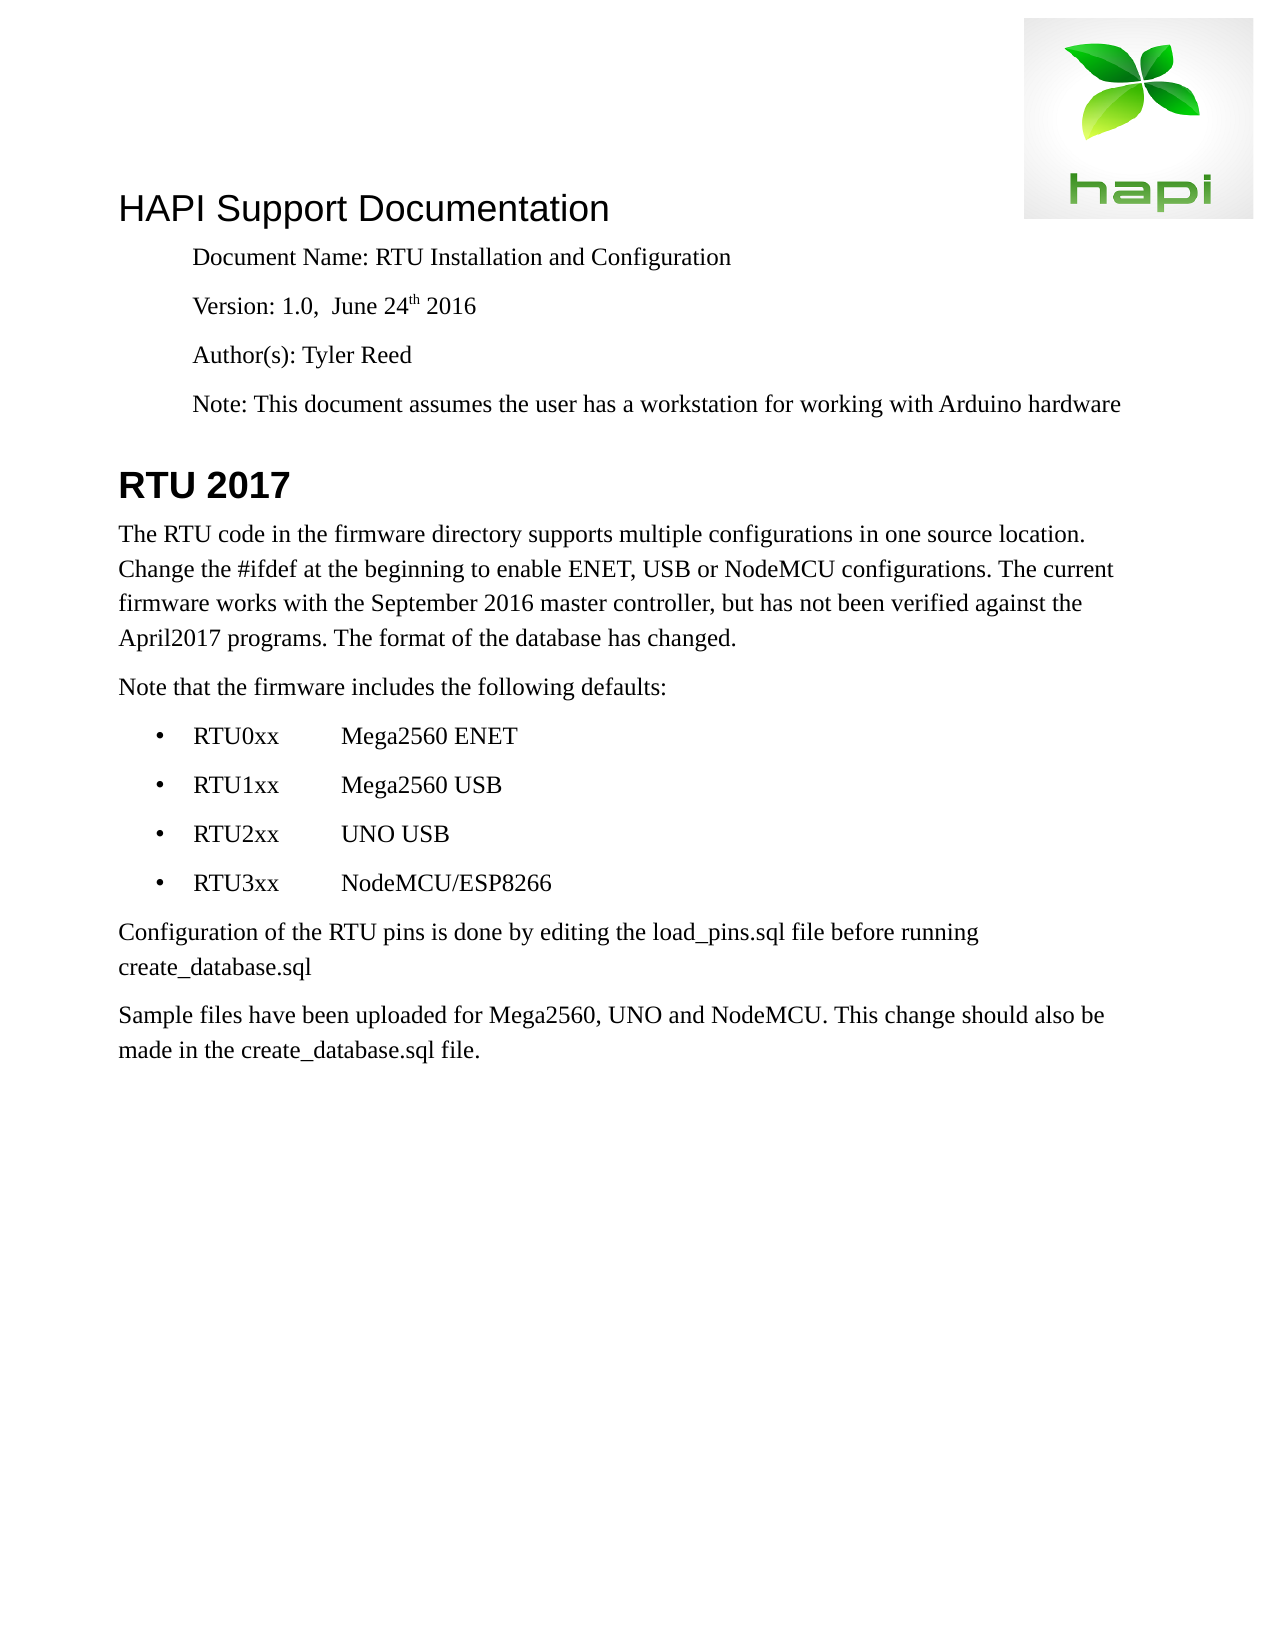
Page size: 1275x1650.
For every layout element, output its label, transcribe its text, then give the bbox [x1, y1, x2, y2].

text Configuration of the RTU pins is done by editing the load_pins.sql file before running create_database.sql [118, 917, 1157, 980]
text Version: 1.0, June 24th 2016 [192, 291, 1157, 320]
text Author(s): Tyler Reed [192, 340, 1157, 369]
text Sample files have been uploaded for Mega2560, UNO and NodeMCU. This change should also be made in the create_database.sql file. [118, 1001, 1157, 1064]
list RTU3xx NodeMCU/ESP8266 [156, 868, 1157, 897]
text Note that the firmware includes the following defaults: [118, 672, 1157, 701]
list RTU1xx Mega2560 USB [156, 770, 1157, 799]
text Note: This document assumes the user has a workstation for working with Arduino hardware [192, 389, 1157, 418]
subtitle HAPI Support Documentation [118, 186, 1157, 229]
subtitle RTU 2017 [118, 463, 1157, 507]
picture [1024, 18, 1254, 219]
list RTU2xx UNO USB [156, 819, 1157, 848]
list RTU0xx Mega2560 ENET [156, 721, 1157, 749]
text The RTU code in the firmware directory supports multiple configurations in one source location. Change the #ifdef at the beginning to enable ENET, USB or NodeMCU configurations. The current firmware works with the September 2016 master controller, but has not been verified against the April2017 programs. The format of the database has changed. [118, 519, 1157, 651]
text Document Name: RTU Installation and Configuration [192, 242, 1157, 271]
